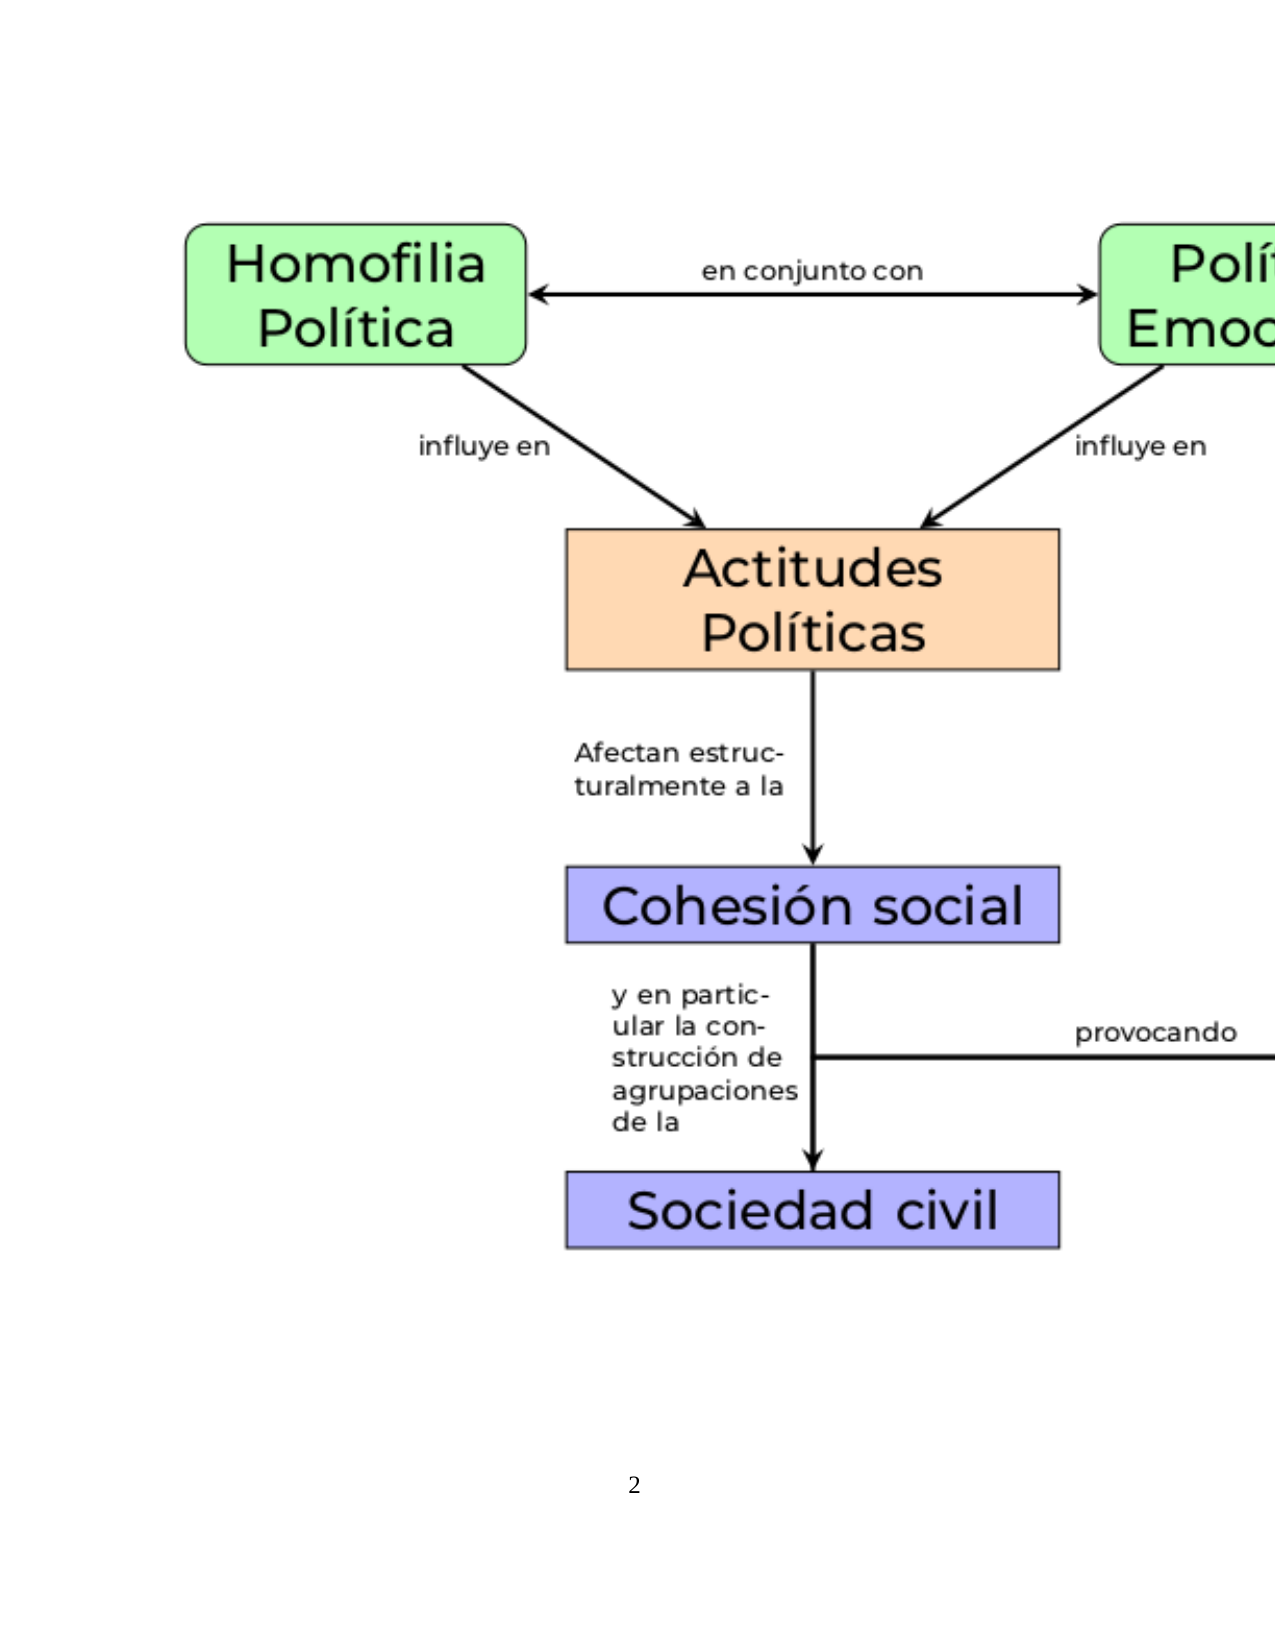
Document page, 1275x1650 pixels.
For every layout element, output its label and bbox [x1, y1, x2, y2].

picture [150, 150, 1275, 1309]
